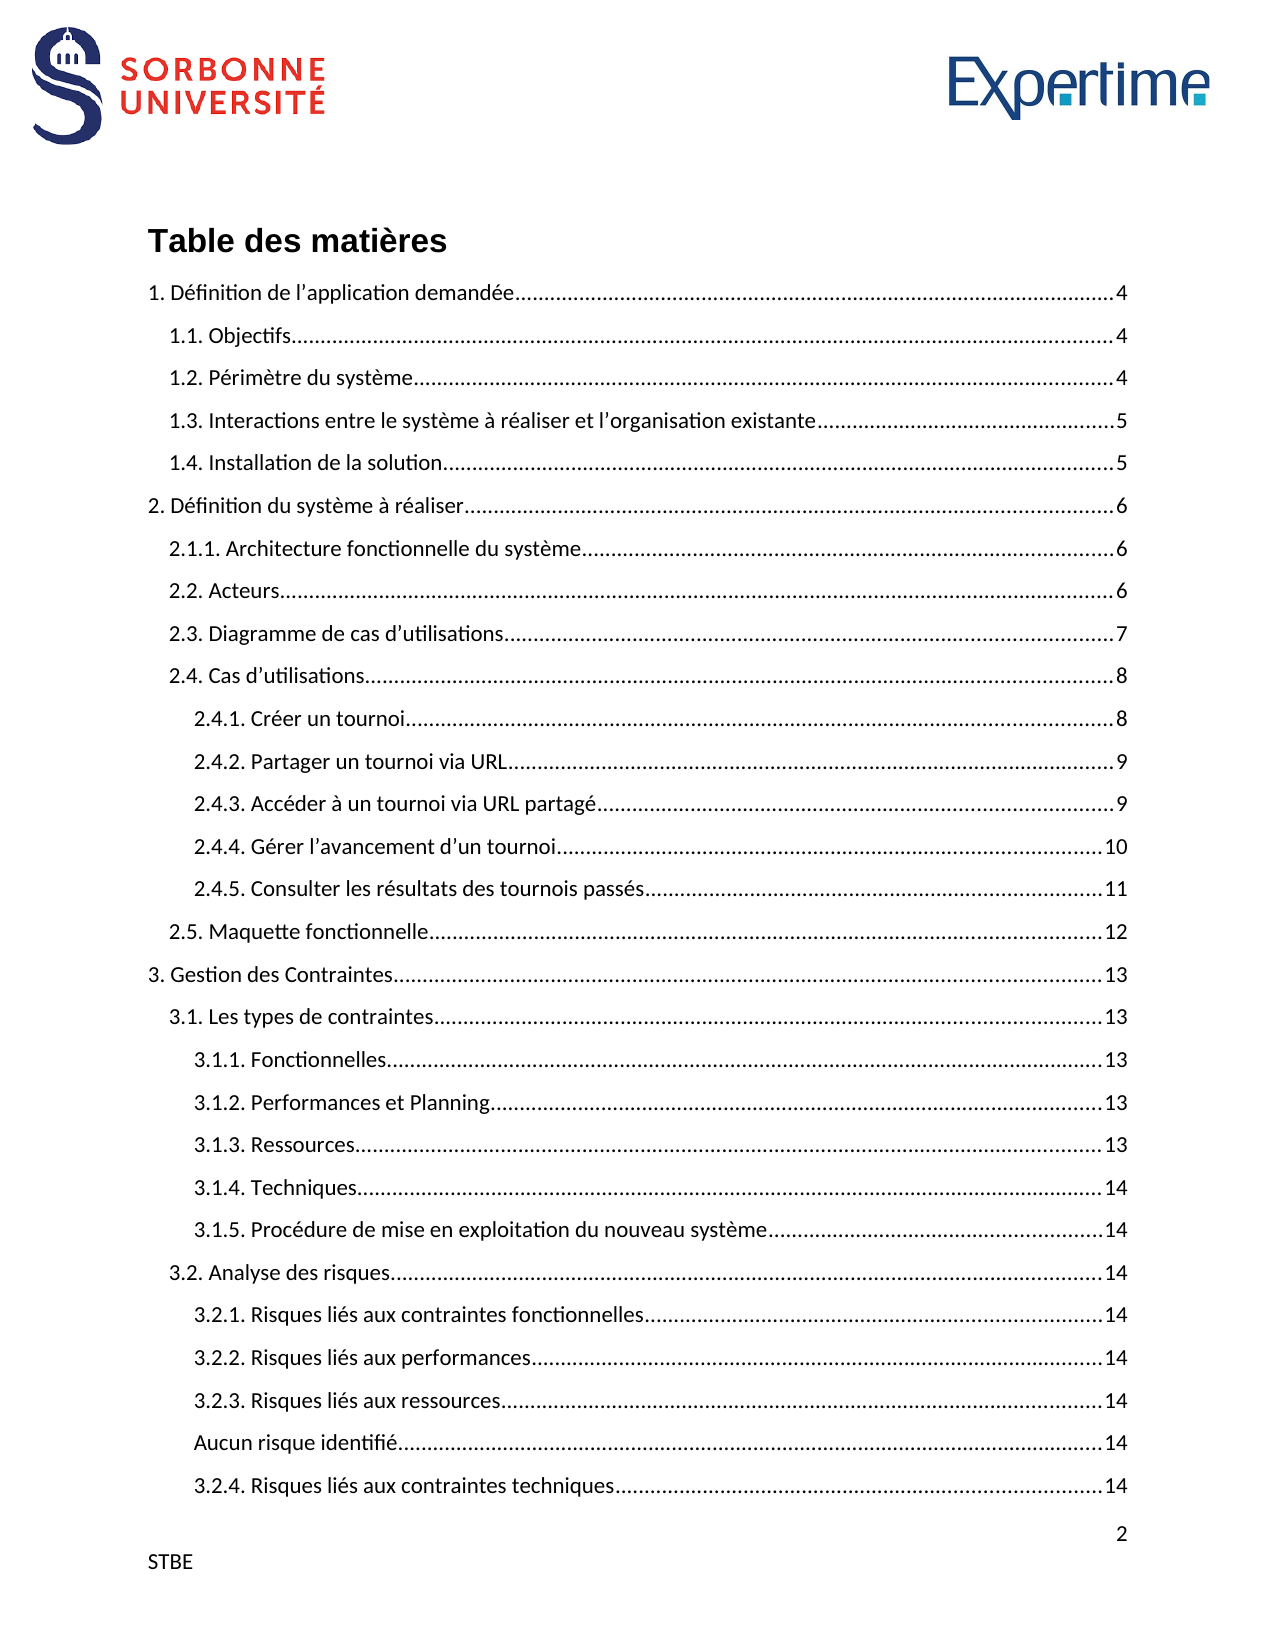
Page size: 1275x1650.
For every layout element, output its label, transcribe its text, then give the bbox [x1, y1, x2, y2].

text 1.3. Interactions entre le système à réaliser et l’organisation existante 5 [168, 406, 1127, 434]
text 2.4.2. Partager un tournoi via URL 9 [193, 747, 1127, 775]
text 2.4.3. Accéder à un tournoi via URL partagé 9 [193, 789, 1127, 817]
text 2.4.4. Gérer l’avancement d’un tournoi 10 [193, 832, 1127, 860]
text 1.4. Installation de la solution 5 [168, 448, 1127, 477]
picture [31, 26, 325, 145]
text 2.2. Acteurs 6 [168, 576, 1127, 604]
text 2.4. Cas d’utilisations 8 [168, 662, 1127, 689]
text 3.2.2. Risques liés aux performances 14 [193, 1343, 1127, 1371]
text 1.1. Objectifs 4 [168, 321, 1127, 349]
text 3.2.1. Risques liés aux contraintes fonctionnelles 14 [193, 1301, 1127, 1329]
text 3.1. Les types de contraintes 13 [168, 1002, 1127, 1030]
text 1.2. Périmètre du système 4 [168, 363, 1127, 391]
text Aucun risque identifié. 14 [193, 1428, 1127, 1456]
text 2.5. Maquette fonctionnelle 12 [168, 917, 1127, 945]
text 1. Définition de l’application demandée 4 [148, 278, 1127, 306]
text 3.1.1. Fonctionnelles 13 [193, 1045, 1127, 1073]
text 2.3. Diagramme de cas d’utilisations 7 [168, 619, 1127, 647]
text 2.1.1. Architecture fonctionnelle du système 6 [168, 534, 1127, 562]
text 3.1.2. Performances et Planning 13 [193, 1088, 1127, 1116]
text 2. Définition du système à réaliser 6 [148, 491, 1127, 519]
text 3. Gestion des Contraintes 13 [148, 960, 1127, 988]
text 3.2.3. Risques liés aux ressources 14 [193, 1386, 1127, 1414]
picture [945, 52, 1210, 120]
text 2.4.1. Créer un tournoi 8 [193, 704, 1127, 732]
text 2.4.5. Consulter les résultats des tournois passés 11 [193, 874, 1127, 903]
text 3.2.4. Risques liés aux contraintes techniques 14 [193, 1471, 1127, 1499]
text 3.1.4. Techniques 14 [193, 1173, 1127, 1201]
text 3.2. Analyse des risques 14 [168, 1258, 1127, 1286]
subtitle Table des matières [148, 221, 1127, 260]
text 3.1.3. Ressources 13 [193, 1130, 1127, 1158]
text 3.1.5. Procédure de mise en exploitation du nouveau système 14 [193, 1215, 1127, 1243]
